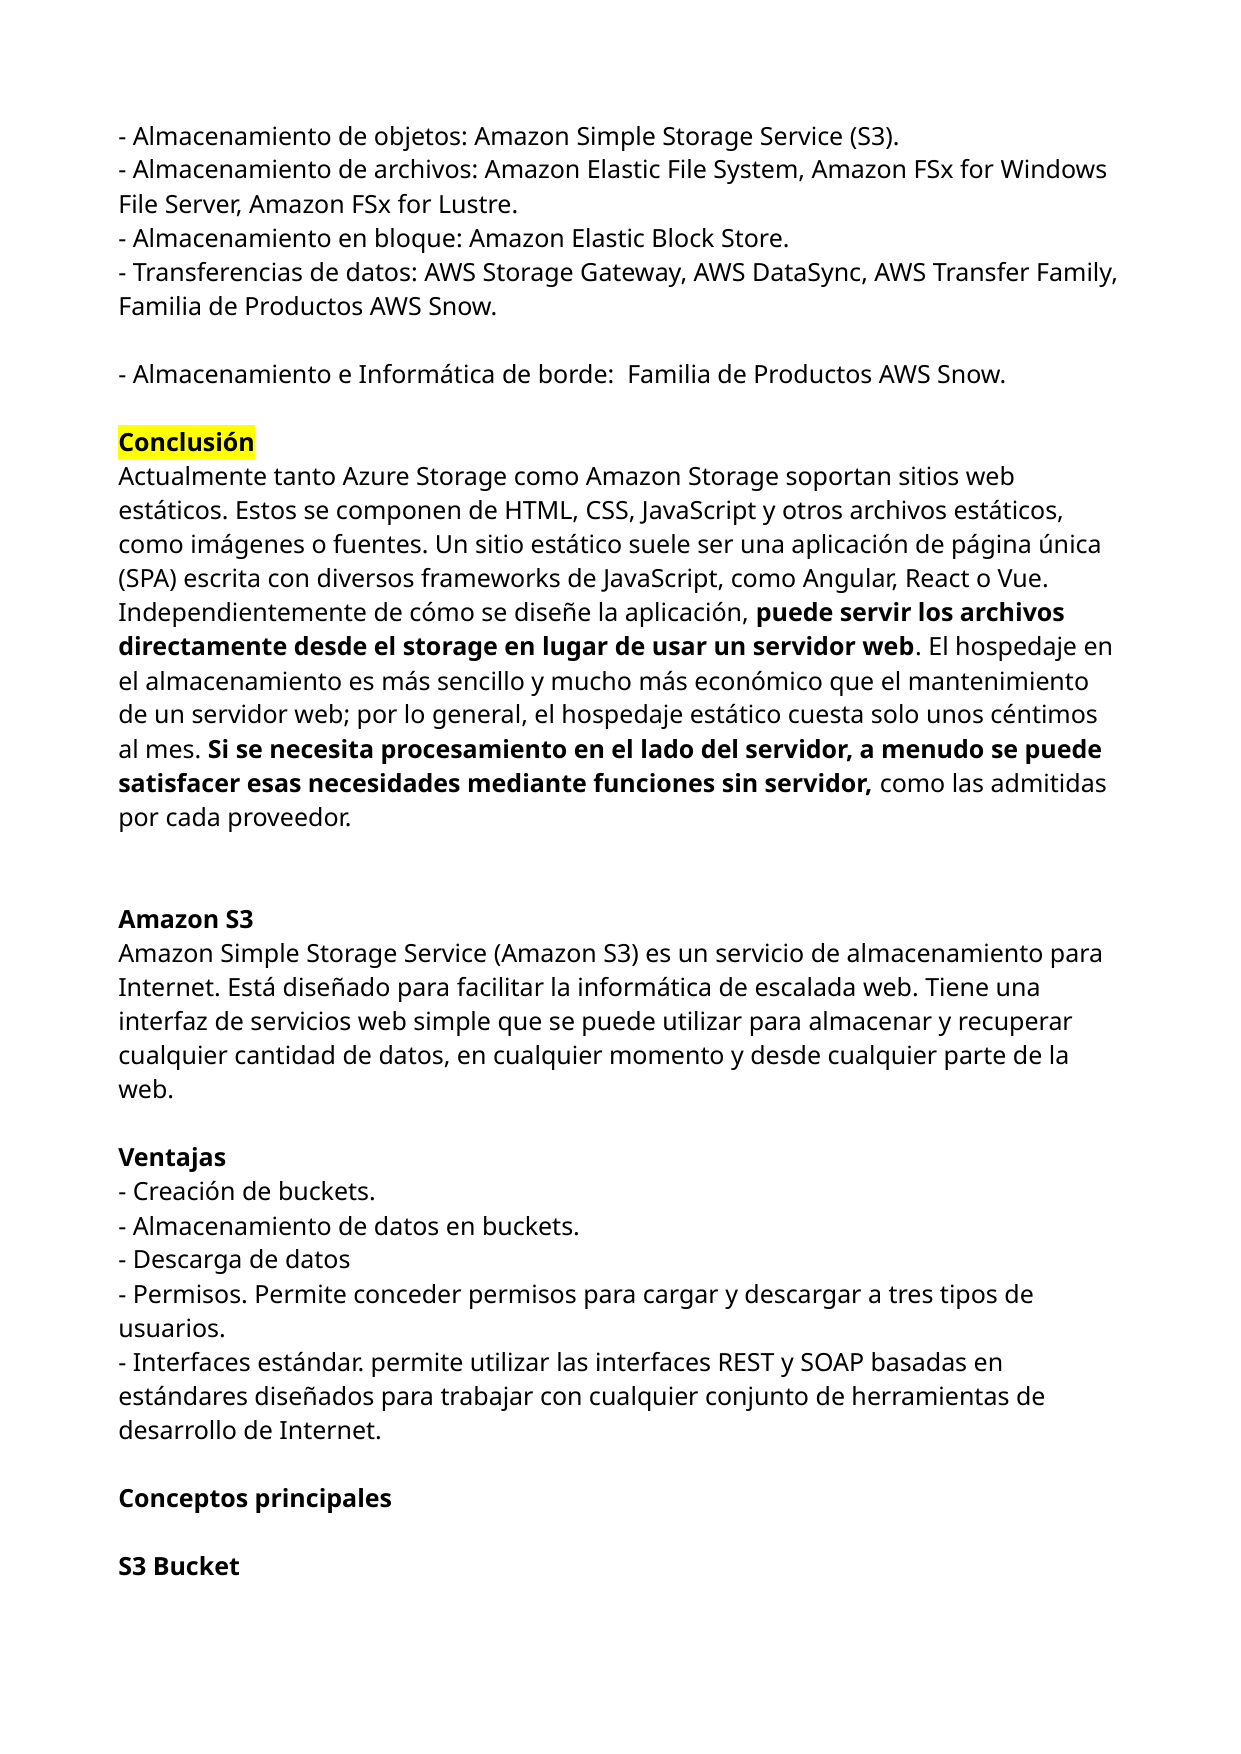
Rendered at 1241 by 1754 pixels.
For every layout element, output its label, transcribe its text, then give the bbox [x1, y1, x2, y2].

text - Almacenamiento de datos en buckets. [118, 1208, 1122, 1242]
text - Transferencias de datos: AWS Storage Gateway, AWS DataSync, AWS Transfer Family, Familia de Productos AWS Snow. [118, 254, 1122, 322]
text - Creación de buckets. [118, 1174, 1122, 1208]
text Actualmente tanto Azure Storage como Amazon Storage soportan sitios web estáticos. Estos se componen de HTML, CSS, JavaScript y otros archivos estáticos, como imágenes o fuentes. Un sitio estático suele ser una aplicación de página única (SPA) escrita con diversos frameworks de JavaScript, como Angular, React o Vue. [118, 459, 1122, 595]
text desarrollo de Internet. [118, 1412, 1122, 1447]
text S3 Bucket [118, 1549, 1122, 1583]
text - Almacenamiento de objetos: Amazon Simple Storage Service (S3). [118, 118, 1122, 152]
text Amazon Simple Storage Service (Amazon S3) es un servicio de almacenamiento para Internet. Está diseñado para facilitar la informática de escalada web. Tiene una interfaz de servicios web simple que se puede utilizar para almacenar y recuperar cualquier cantidad de datos, en cualquier momento y desde cualquier parte de la web. [118, 936, 1122, 1106]
text Conclusión [118, 425, 1122, 459]
text estándares diseñados para trabajar con cualquier conjunto de herramientas de [118, 1378, 1122, 1412]
text - Permisos. Permite conceder permisos para cargar y descargar a tres tipos de usuarios. [118, 1276, 1122, 1344]
text - Almacenamiento en bloque: Amazon Elastic Block Store. [118, 220, 1122, 254]
text Ventajas [118, 1140, 1122, 1174]
text Amazon S3 [118, 902, 1122, 936]
text - Descarga de datos [118, 1242, 1122, 1276]
text - Interfaces estándar. permite utilizar las interfaces REST y SOAP basadas en [118, 1344, 1122, 1378]
text - Almacenamiento de archivos: Amazon Elastic File System, Amazon FSx for Windows File Server, Amazon FSx for Lustre. [118, 152, 1122, 220]
text - Almacenamiento e Informática de borde: Familia de Productos AWS Snow. [118, 357, 1122, 391]
text Conceptos principales [118, 1481, 1122, 1515]
text Independientemente de cómo se diseñe la aplicación, puede servir los archivos directamente desde el storage en lugar de usar un servidor web. El hospedaje en el almacenamiento es más sencillo y mucho más económico que el mantenimiento de un servidor web; por lo general, el hospedaje estático cuesta solo unos céntimos al mes. Si se necesita procesamiento en el lado del servidor, a menudo se puede satisfacer esas necesidades mediante funciones sin servidor, como las admitidas por cada proveedor. [118, 595, 1122, 833]
